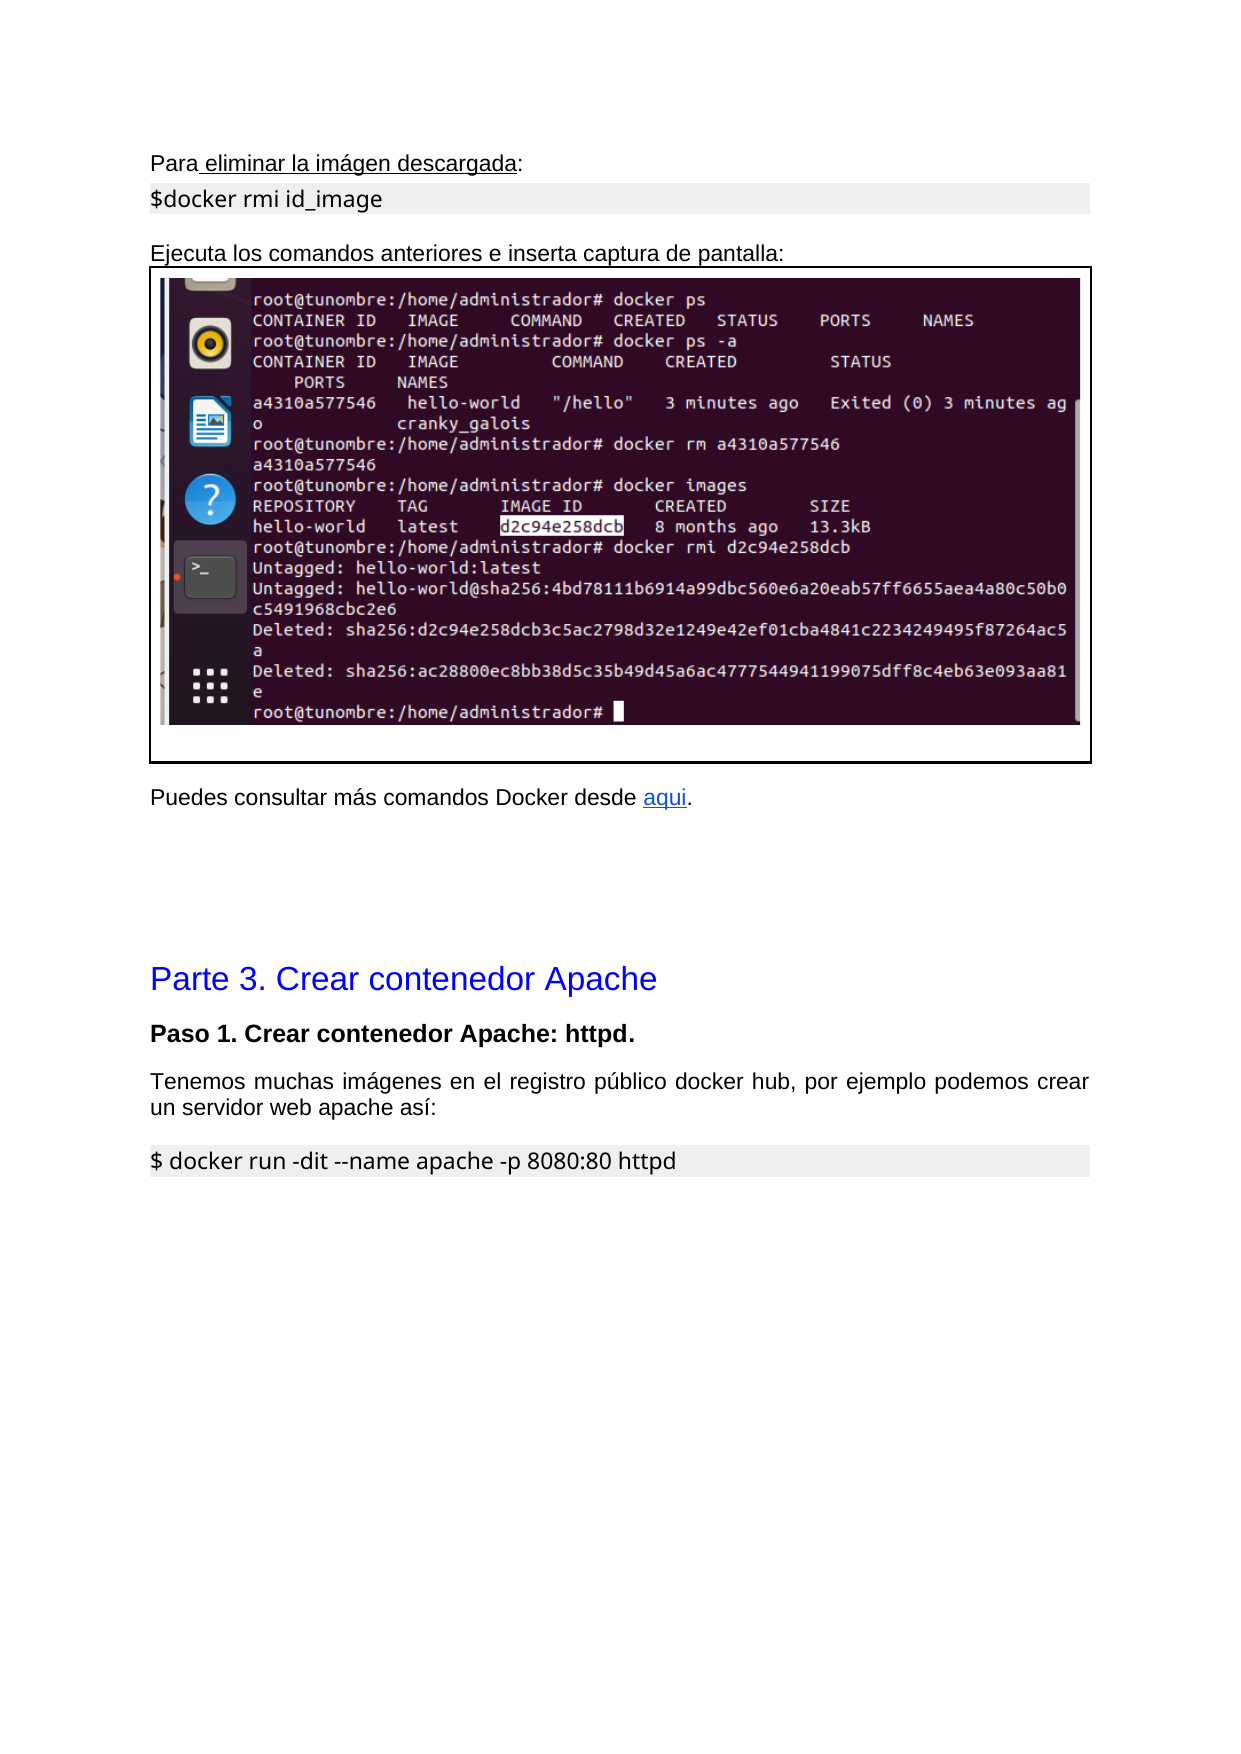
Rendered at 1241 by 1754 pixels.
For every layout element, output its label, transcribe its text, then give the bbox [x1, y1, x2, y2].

text Tenemos muchas imágenes en el registro público docker hub, por ejemplo podemos crear un servidor web apache así: [150, 1068, 1090, 1120]
text $ docker run -dit --name apache -p 8080:80 httpd [150, 1145, 1090, 1177]
subtitle Parte 3. Crear contenedor Apache [150, 959, 1090, 997]
picture [160, 278, 1080, 725]
subtitle Ejecuta los comandos anteriores e inserta captura de pantalla: [150, 240, 1090, 266]
subtitle Paso 1. Crear contenedor Apache: httpd. [150, 1019, 1090, 1048]
subtitle Para eliminar la imágen descargada: [150, 150, 1090, 176]
text $docker rmi id_image [150, 183, 1090, 214]
table_header [151, 268, 1090, 761]
subtitle Puedes consultar más comandos Docker desde aqui. [150, 784, 1090, 811]
